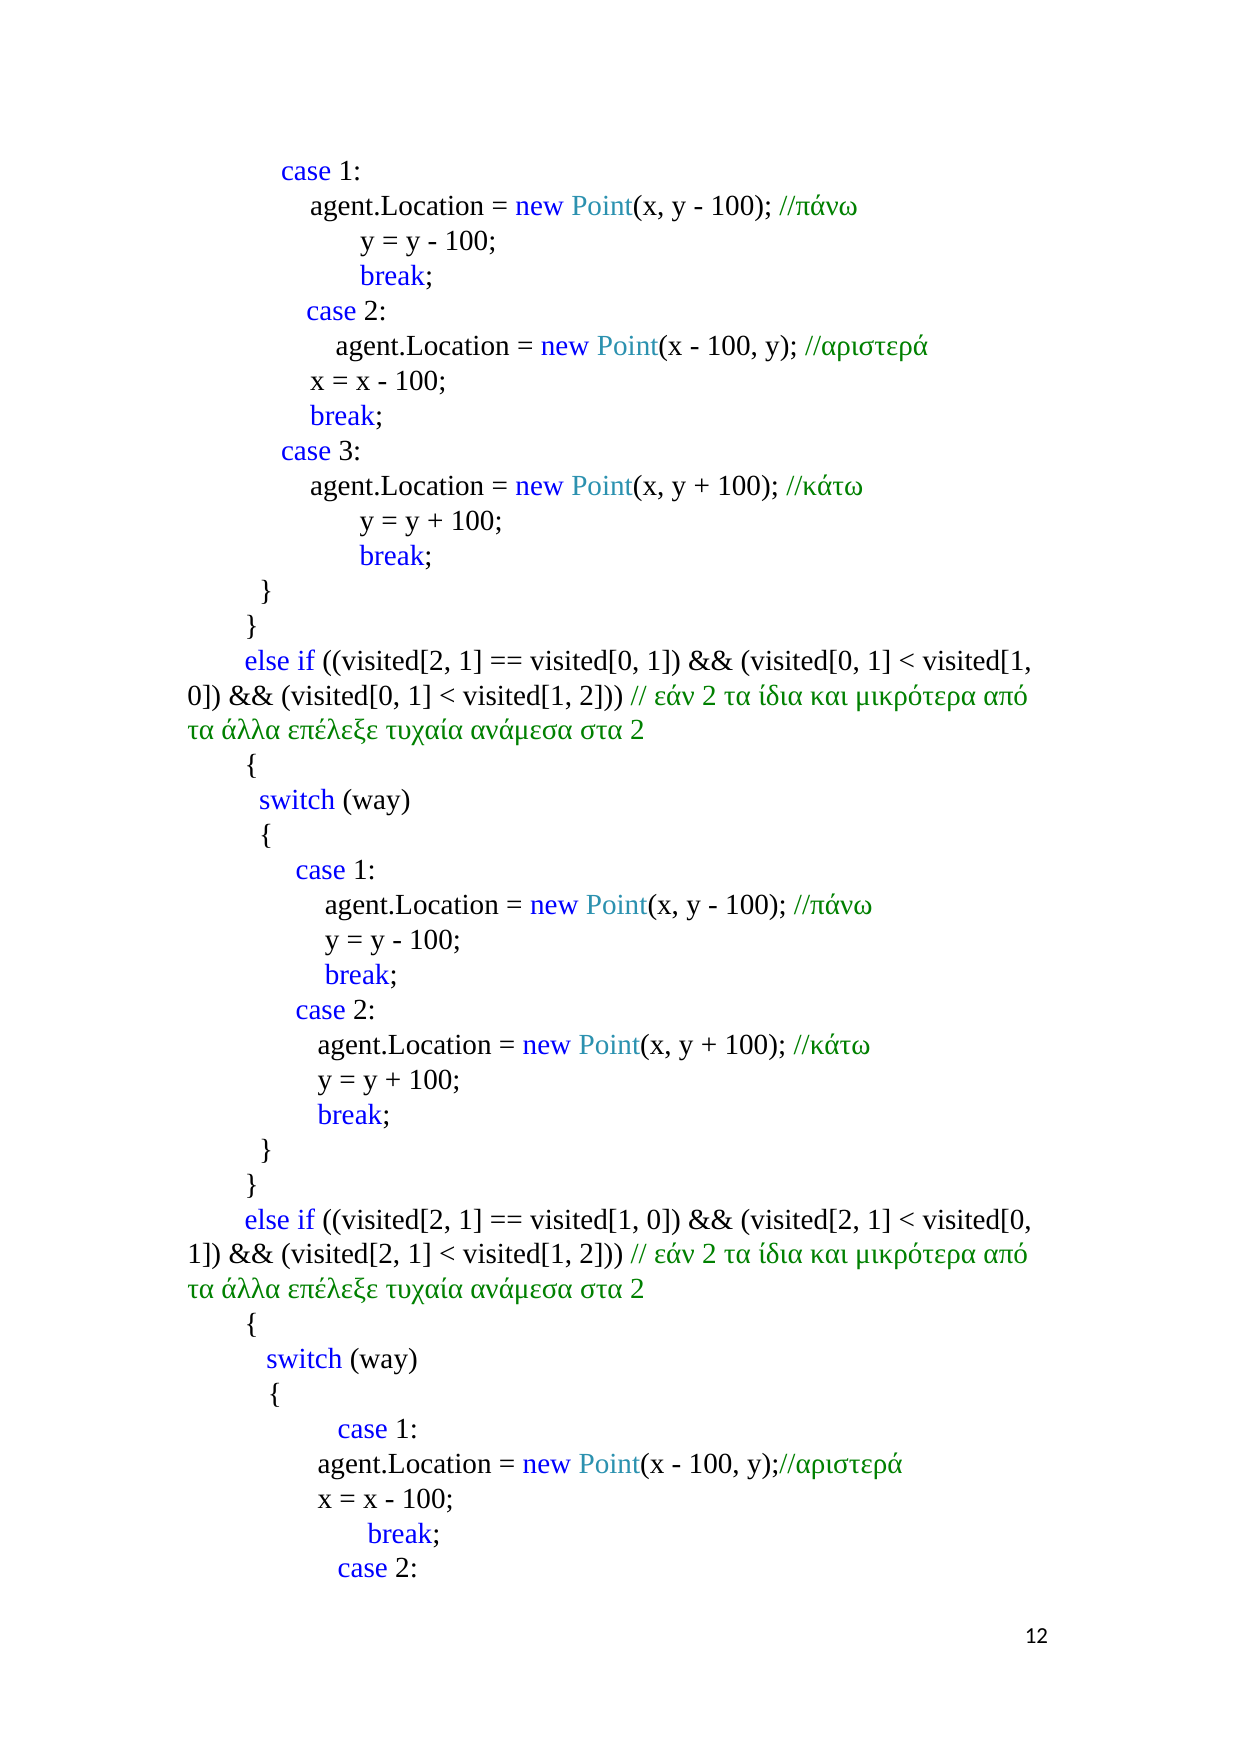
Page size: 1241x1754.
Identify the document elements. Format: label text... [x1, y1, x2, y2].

text break; [262, 258, 1036, 292]
text y = y + 100; [186, 1062, 1036, 1096]
text { [186, 817, 1036, 851]
text case 1: [186, 153, 1036, 187]
text y = y - 100; [262, 223, 1036, 257]
text break; case 2: [337, 1516, 666, 1584]
text case 2: [188, 293, 1036, 327]
text switch (way) [186, 782, 1052, 816]
text } [186, 1167, 481, 1201]
text x = x - 100; [186, 363, 1036, 397]
text case 2: [186, 992, 1036, 1026]
text x = x - 100; [186, 1481, 666, 1514]
text case 1: [186, 852, 1036, 886]
text agent.Location = new Point(x, y + 100); //κάτω [186, 468, 1036, 502]
text { [186, 747, 1048, 781]
text break; [262, 538, 1036, 572]
text agent.Location = new Point(x, y - 100); //πάνω [186, 887, 1036, 921]
text break; [186, 1097, 1036, 1131]
text else if ((visited[2, 1] == visited[0, 1]) && (visited[0, 1] < visited[1, 0]) && (visited[0, 1] < visited[1, 2])) // εάν 2 τα ίδια και μικρότερα από τα άλλα επέλεξε τυχαία ανάμεσα στα 2 [186, 643, 1048, 746]
text agent.Location = new Point(x, y + 100); //κάτω [186, 1027, 1036, 1061]
text else if ((visited[2, 1] == visited[1, 0]) && (visited[2, 1] < visited[0, 1]) && (visited[2, 1] < visited[1, 2])) // εάν 2 τα ίδια και μικρότερα από τα άλλα επέλεξε τυχαία ανάμεσα στα 2 [186, 1202, 1048, 1305]
text break; [186, 398, 1036, 432]
text case 1: [263, 1411, 568, 1444]
text { [187, 1376, 568, 1409]
text y = y + 100; [262, 503, 1036, 537]
text agent.Location = new Point(x, y - 100); //πάνω [186, 188, 1036, 222]
text { [186, 1306, 1048, 1340]
text } [186, 573, 481, 607]
text } [186, 608, 481, 642]
text break; [186, 957, 1036, 991]
text switch (way) [186, 1341, 1052, 1375]
text } [186, 1132, 481, 1166]
text case 3: [186, 433, 1036, 467]
text agent.Location = new Point(x - 100, y); //αριστερά [188, 328, 1036, 362]
text agent.Location = new Point(x - 100, y);//αριστερά [186, 1446, 1048, 1479]
text y = y - 100; [186, 922, 1036, 956]
